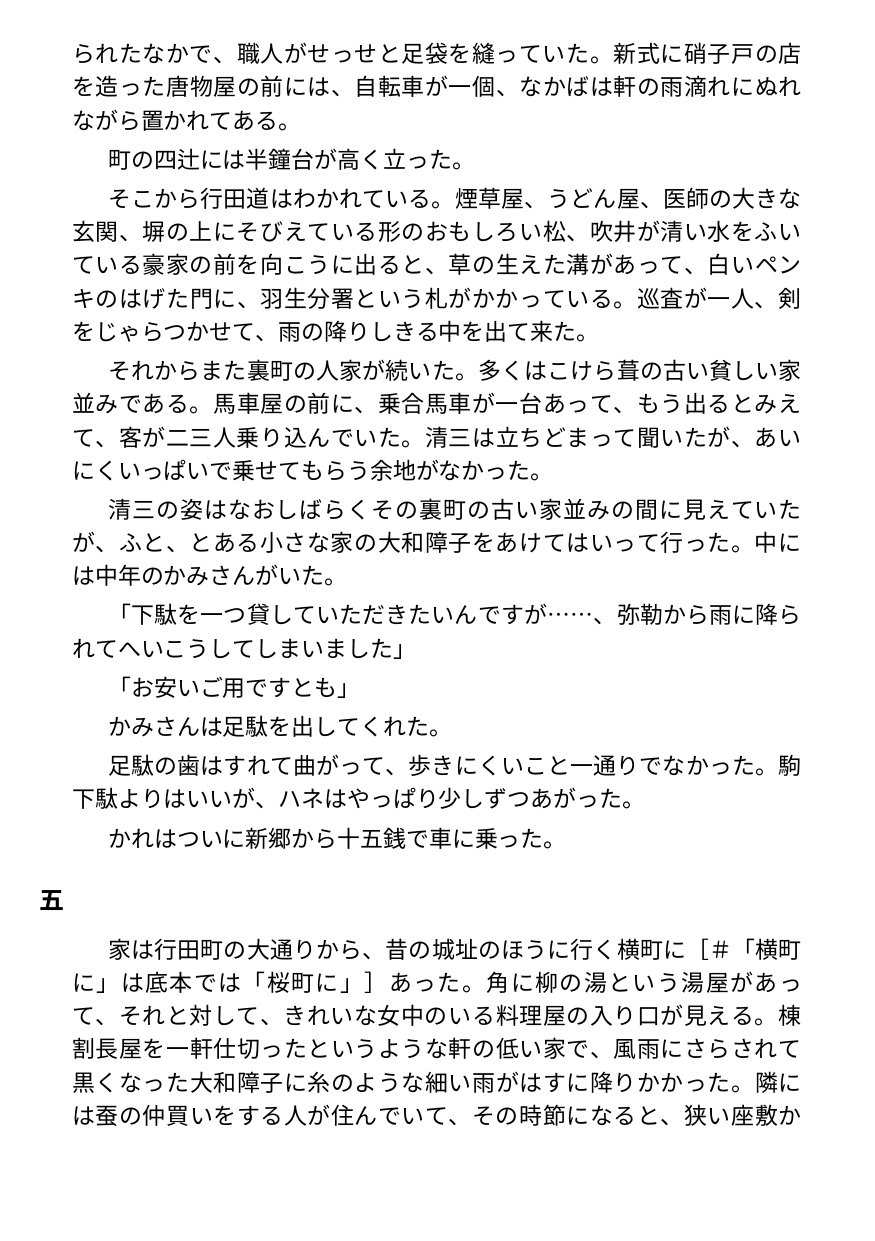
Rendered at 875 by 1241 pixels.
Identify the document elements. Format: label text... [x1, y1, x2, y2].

text 家は行田町の大通りから、昔の城址のほうに行く横町に［＃「横町に」は底本では「桜町に」］あった。角に柳の湯という湯屋があって、それと対して、きれいな女中のいる料理屋の入り口が見える。棟割長屋を一軒仕切ったというような軒の低い家で、風雨にさらされて黒くなった大和障子に糸のような細い雨がはすに降りかかった。隣には蚕の仲買いをする人が住んでいて、その時節になると、狭い座敷か [72, 932, 802, 1131]
text 足駄の歯はすれて曲がって、歩きにくいこと一通りでなかった。駒下駄よりはいいが、ハネはやっぱり少しずつあがった。 [72, 748, 802, 814]
text 清三の姿はなおしばらくその裏町の古い家並みの間に見えていたが、ふと、とある小さな家の大和障子をあけてはいって行った。中には中年のかみさんがいた。 [72, 492, 802, 591]
subtitle 五 [36, 877, 838, 920]
text 「お安いご用ですとも」 [72, 670, 802, 703]
text られたなかで、職人がせっせと足袋を縫っていた。新式に硝子戸の店を造った唐物屋の前には、自転車が一個、なかばは軒の雨滴れにぬれながら置かれてある。 [72, 36, 802, 136]
text 町の四辻には半鐘台が高く立った。 [72, 142, 802, 175]
text 「下駄を一つ貸していただきたいんですが……、弥勒から雨に降られてへいこうしてしまいました」 [72, 597, 802, 664]
text そこから行田道はわかれている。煙草屋、うどん屋、医師の大きな玄関、塀の上にそびえている形のおもしろい松、吹井が清い水をふいている豪家の前を向こうに出ると、草の生えた溝があって、白いペンキのはげた門に、羽生分署という札がかかっている。巡査が一人、剣をじゃらつかせて、雨の降りしきる中を出て来た。 [72, 181, 802, 347]
text かみさんは足駄を出してくれた。 [72, 709, 802, 742]
text かれはついに新郷から十五銭で車に乗った。 [72, 821, 802, 854]
text それからまた裏町の人家が続いた。多くはこけら葺の古い貧しい家並みである。馬車屋の前に、乗合馬車が一台あって、もう出るとみえて、客が二三人乗り込んでいた。清三は立ちどまって聞いたが、あいにくいっぱいで乗せてもらう余地がなかった。 [72, 353, 802, 486]
